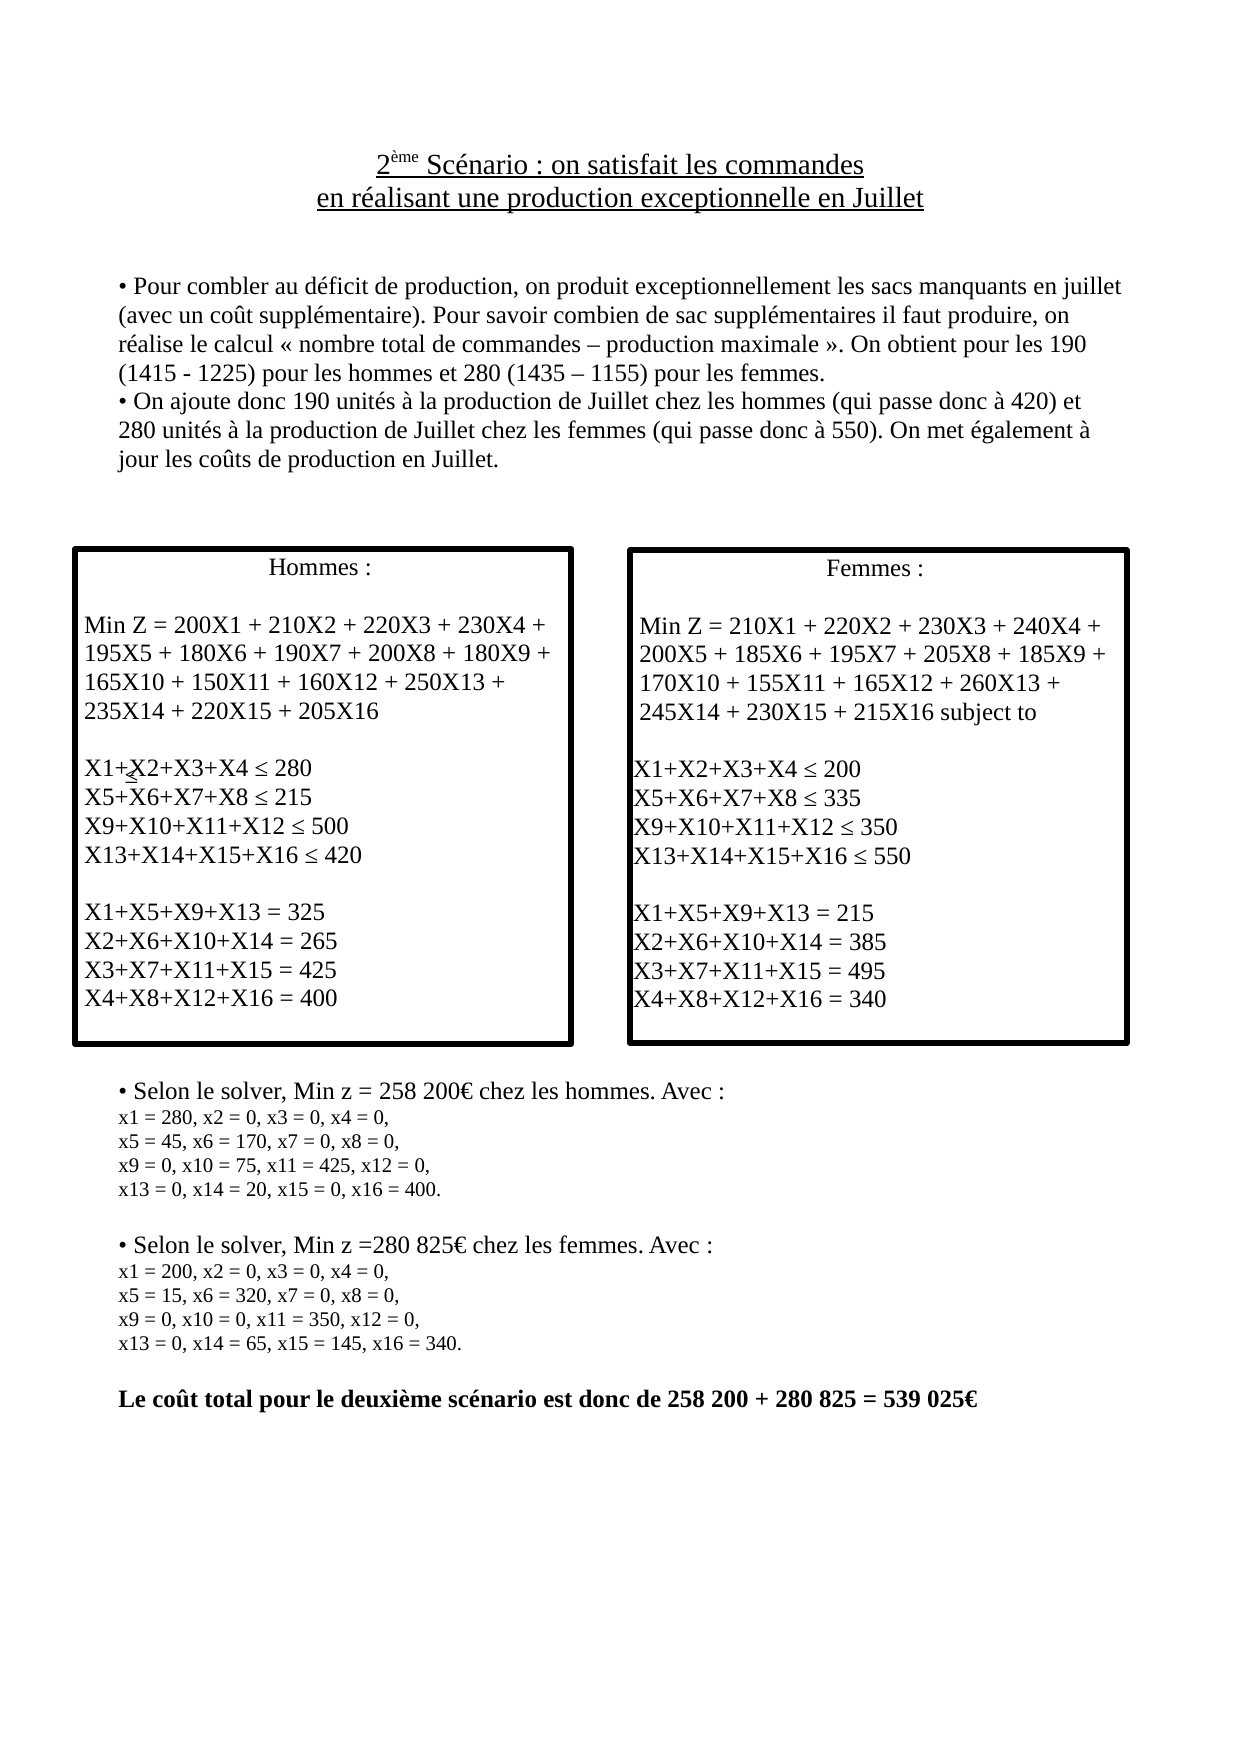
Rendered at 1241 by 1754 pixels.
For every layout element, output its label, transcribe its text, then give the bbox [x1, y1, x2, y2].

text x13 = 0, x14 = 65, x15 = 145, x16 = 340. [118, 1331, 1122, 1355]
text x9 = 0, x10 = 75, x11 = 425, x12 = 0, [118, 1153, 1122, 1177]
text en réalisant une production exceptionnelle en Juillet [118, 180, 1122, 214]
text • Pour combler au déficit de production, on produit exceptionnellement les sacs manquants en juillet (avec un coût supplémentaire). Pour savoir combien de sac supplémentaires il faut produire, on réalise le calcul « nombre total de commandes – production maximale ». On obtient pour les 190 (1415 - 1225) pour les hommes et 280 (1435 – 1155) pour les femmes. [118, 271, 1122, 386]
text x1 = 280, x2 = 0, x3 = 0, x4 = 0, [118, 1105, 1122, 1129]
text ≤ [574, 760, 627, 789]
text • Selon le solver, Min z =280 825€ chez les femmes. Avec : [118, 1230, 1122, 1259]
text • Selon le solver, Min z = 258 200€ chez les hommes. Avec : [118, 1076, 1122, 1105]
text x13 = 0, x14 = 20, x15 = 0, x16 = 400. [118, 1177, 1122, 1201]
text x1 = 200, x2 = 0, x3 = 0, x4 = 0, [118, 1259, 1122, 1283]
text 2ème Scénario : on satisfait les commandes [118, 147, 1122, 180]
text ≤ [290, 768, 296, 775]
text ≤ [633, 760, 1122, 789]
text x9 = 0, x10 = 0, x11 = 350, x12 = 0, [118, 1307, 1122, 1331]
text x5 = 45, x6 = 170, x7 = 0, x8 = 0, [118, 1129, 1122, 1153]
text x5 = 15, x6 = 320, x7 = 0, x8 = 0, [118, 1283, 1122, 1307]
text Le coût total pour le deuxième scénario est donc de 258 200 + 280 825 = 539 025€ [118, 1355, 1122, 1413]
text • On ajoute donc 190 unités à la production de Juillet chez les hommes (qui passe donc à 420) et 280 unités à la production de Juillet chez les femmes (qui passe donc à 550). On met également à jour les coûts de production en Juillet. [118, 386, 1122, 473]
text ≤ [118, 760, 568, 789]
